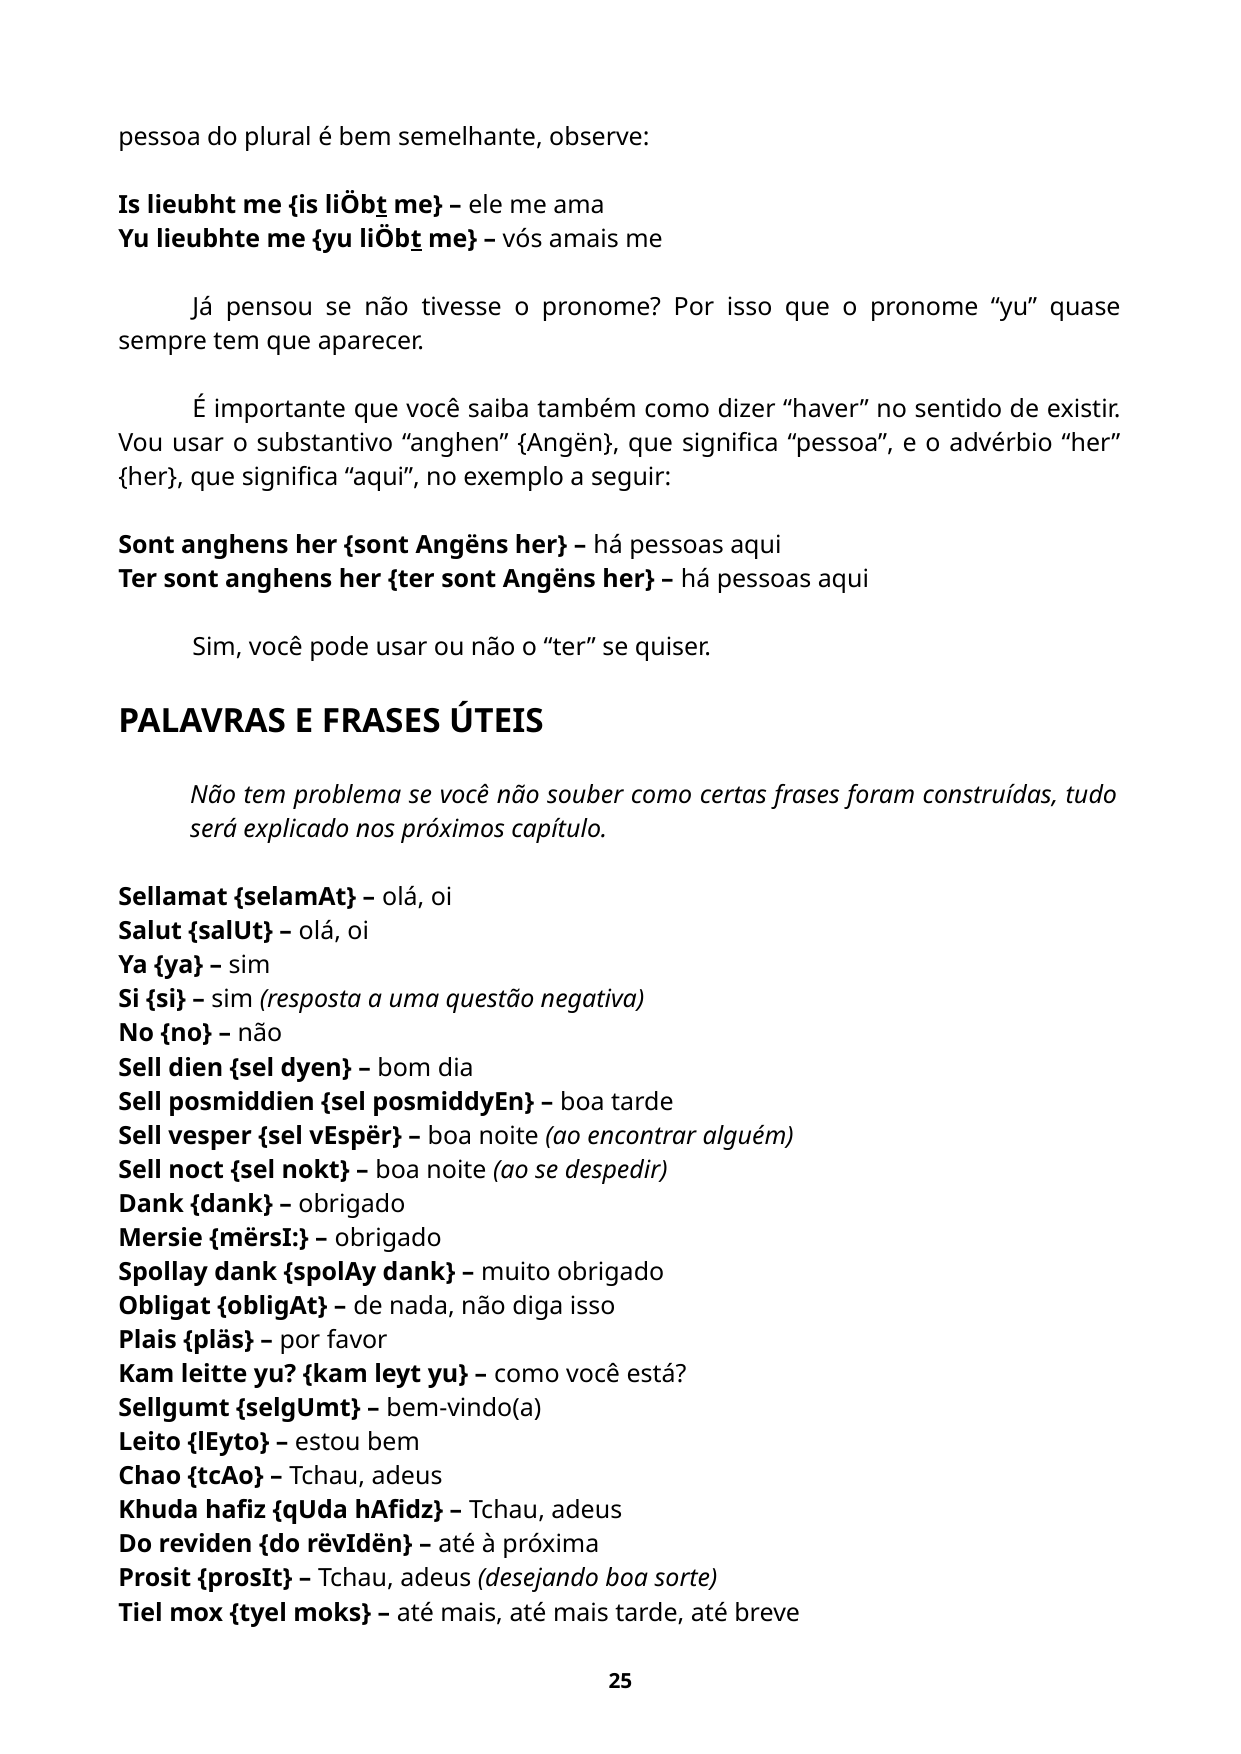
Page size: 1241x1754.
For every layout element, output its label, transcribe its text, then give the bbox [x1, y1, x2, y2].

text No {no} – não [118, 1015, 1122, 1049]
text Si {si} – sim (resposta a uma questão negativa) [118, 981, 1122, 1015]
text Sim, você pode usar ou não o “ter” se quiser. [118, 629, 1122, 663]
text Is lieubht me {is liÖbt me} – ele me ama [118, 186, 1122, 220]
text Não tem problema se você não souber como certas frases foram construídas, tudo será explicado nos próximos capítulo. [190, 777, 1122, 845]
text pessoa do plural é bem semelhante, observe: [118, 118, 1122, 152]
text É importante que você saiba também como dizer “haver” no sentido de existir. Vou usar o substantivo “anghen” {Angën}, que significa “pessoa”, e o advérbio “her” {her}, que significa “aqui”, no exemplo a seguir: [118, 391, 1122, 493]
text Prosit {prosIt} – Tchau, adeus (desejando boa sorte) [118, 1560, 1122, 1594]
text Sell vesper {sel vEspër} – boa noite (ao encontrar alguém) [118, 1117, 1122, 1151]
text Ter sont anghens her {ter sont Angëns her} – há pessoas aqui [118, 561, 1122, 595]
text Spollay dank {spolAy dank} – muito obrigado [118, 1253, 1122, 1288]
text Kam leitte yu? {kam leyt yu} – como você está? [118, 1356, 1122, 1390]
text Salut {salUt} – olá, oi [118, 913, 1122, 947]
text Sell posmiddien {sel posmiddyEn} – boa tarde [118, 1083, 1122, 1117]
text Já pensou se não tivesse o pronome? Por isso que o pronome “yu” quase sempre tem que aparecer. [118, 288, 1122, 357]
text Leito {lEyto} – estou bem [118, 1424, 1122, 1458]
text Dank {dank} – obrigado [118, 1185, 1122, 1219]
text Yu lieubhte me {yu liÖbt me} – vós amais me [118, 220, 1122, 254]
text Do reviden {do rëvIdën} – até à próxima [118, 1526, 1122, 1560]
text Sell noct {sel nokt} – boa noite (ao se despedir) [118, 1151, 1122, 1185]
text Ya {ya} – sim [118, 947, 1122, 981]
text Sont anghens her {sont Angëns her} – há pessoas aqui [118, 527, 1122, 561]
text Khuda hafiz {qUda hAfidz} – Tchau, adeus [118, 1492, 1122, 1526]
text Sellgumt {selgUmt} – bem-vindo(a) [118, 1390, 1122, 1424]
text Obligat {obligAt} – de nada, não diga isso [118, 1288, 1122, 1322]
text Sellamat {selamAt} – olá, oi [118, 879, 1122, 913]
text Sell dien {sel dyen} – bom dia [118, 1049, 1122, 1083]
text Chao {tcAo} – Tchau, adeus [118, 1458, 1122, 1492]
text Tiel mox {tyel moks} – até mais, até mais tarde, até breve [118, 1594, 1122, 1628]
text Mersie {mërsI:} – obrigado [118, 1219, 1122, 1253]
text Plais {pläs} – por favor [118, 1322, 1122, 1356]
subtitle PALAVRAS E FRASES ÚTEIS [118, 697, 1122, 743]
